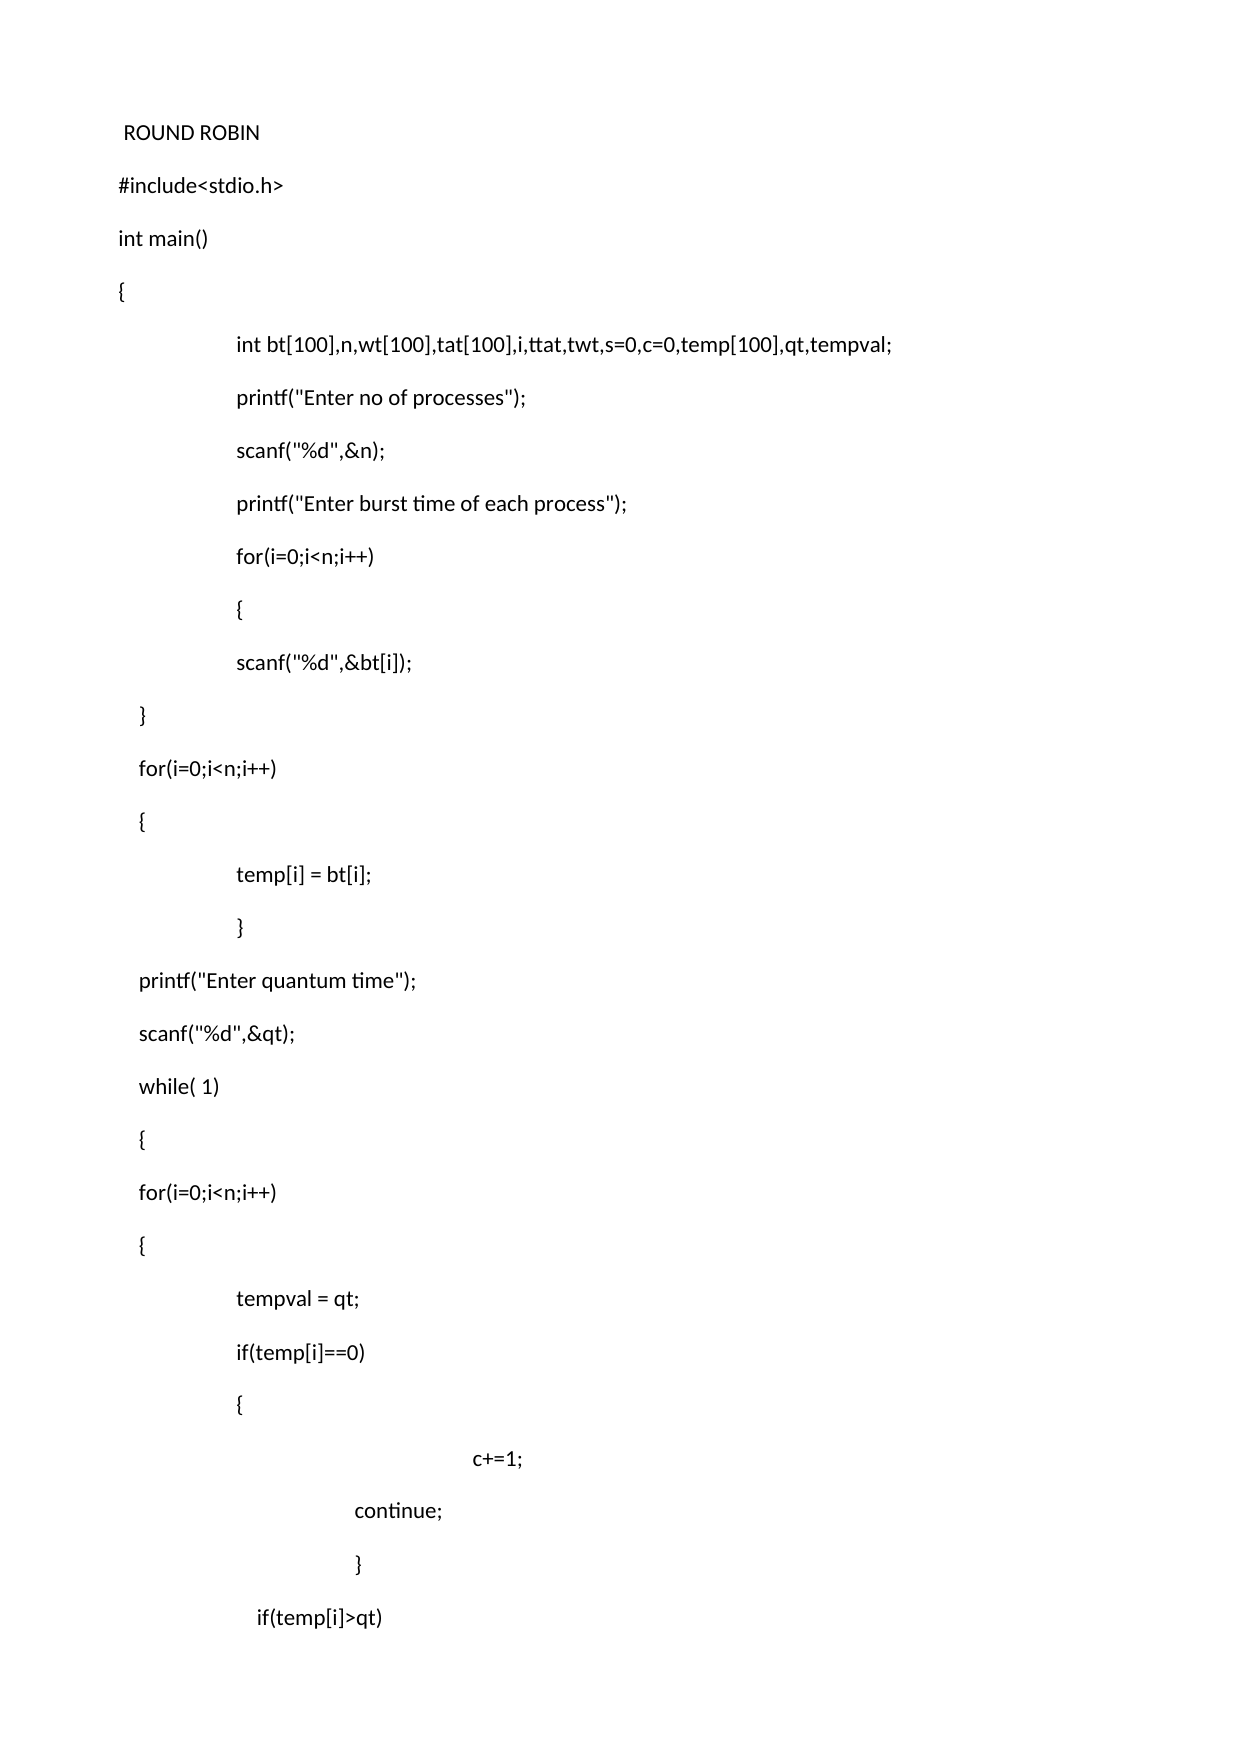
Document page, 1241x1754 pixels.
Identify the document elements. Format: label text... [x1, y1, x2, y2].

text scanf("%d",&bt[i]); [118, 648, 1122, 676]
text int main() [118, 224, 1122, 252]
text int bt[100],n,wt[100],tat[100],i,ttat,twt,s=0,c=0,temp[100],qt,tempval; [118, 330, 1122, 358]
text { [118, 595, 1122, 623]
text scanf("%d",&qt); [118, 1019, 1122, 1047]
text { [118, 807, 1122, 835]
text for(i=0;i<n;i++) [118, 542, 1122, 570]
text if(temp[i]==0) [118, 1338, 1122, 1366]
text printf("Enter burst time of each process"); [118, 489, 1122, 517]
text printf("Enter quantum time"); [118, 966, 1122, 994]
text } [118, 913, 1122, 941]
text while( 1) [118, 1072, 1122, 1101]
text { [118, 1232, 1122, 1259]
text #include<stdio.h> [118, 171, 1122, 199]
text for(i=0;i<n;i++) [118, 1178, 1122, 1207]
text continue; [118, 1497, 1122, 1525]
text tempval = qt; [118, 1284, 1122, 1313]
text { [118, 1391, 1122, 1419]
text scanf("%d",&n); [118, 436, 1122, 464]
text c+=1; [118, 1444, 1122, 1472]
text { [118, 1126, 1122, 1153]
text if(temp[i]>qt) [118, 1603, 1122, 1631]
text temp[i] = bt[i]; [118, 860, 1122, 888]
text } [118, 1550, 1122, 1578]
text { [118, 277, 1122, 305]
text ROUND ROBIN [118, 118, 1122, 146]
text printf("Enter no of processes"); [118, 383, 1122, 411]
text for(i=0;i<n;i++) [118, 754, 1122, 782]
text } [118, 701, 1122, 729]
